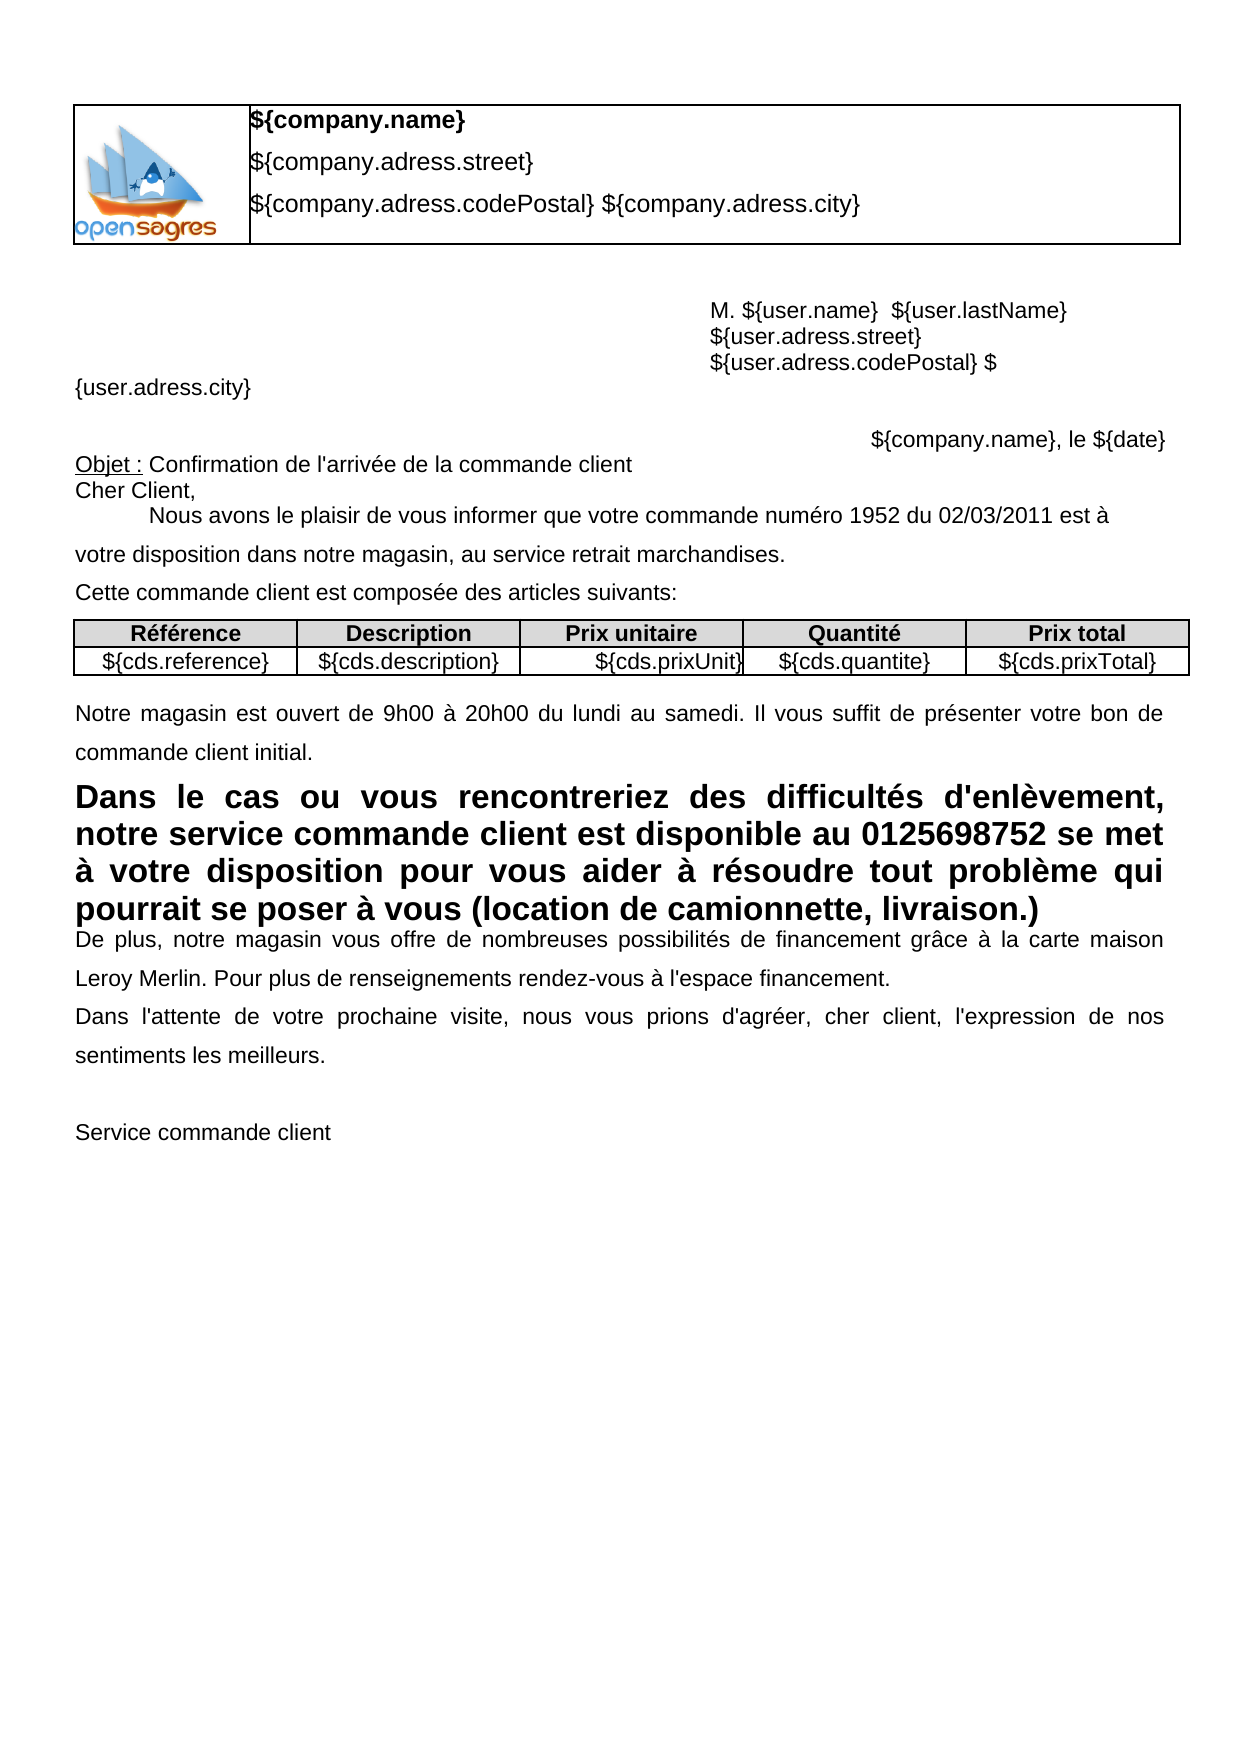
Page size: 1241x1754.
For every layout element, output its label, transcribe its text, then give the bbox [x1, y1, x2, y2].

table_header [224, 106, 249, 243]
text Dans le cas ou vous rencontreriez des difficultés d'enlèvement, notre service commande client est disponible au 0125698752 se met à votre disposition pour vous aider à résoudre tout problème qui pourrait se poser à vous (location de camionnette, livraison.) [75, 778, 1165, 927]
table_header Quantité [744, 621, 965, 646]
text Cette commande client est composée des articles suivants: [75, 580, 1165, 606]
picture [73, 106, 224, 243]
text ${company.name}, le ${date} [75, 426, 1165, 452]
text Service commande client [75, 1119, 1165, 1145]
text De plus, notre magasin vous offre de nombreuses possibilités de financement grâce à la carte maison Leroy Merlin. Pour plus de renseignements rendez-vous à l'espace financement. [75, 927, 1165, 991]
table_cell ${cds.description} [298, 648, 519, 674]
table_cell ${cds.reference} [75, 648, 296, 674]
text Nous avons le plaisir de vous informer que votre commande numéro 1952 du 02/03/2011 est à votre disposition dans notre magasin, au service retrait marchandises. [75, 503, 1165, 567]
text ${user.adress.codePostal} ${user.adress.city} [75, 349, 1165, 401]
table_cell ${cds.prixUnit} [521, 648, 742, 674]
table_header Prix unitaire [521, 621, 742, 646]
table_cell ${cds.prixTotal} [967, 648, 1188, 674]
table_header Référence [75, 621, 296, 646]
table_header Prix total [967, 621, 1188, 646]
text Cher Client, [75, 478, 1165, 503]
text Objet : Confirmation de l'arrivée de la commande client [75, 452, 1165, 478]
table_cell ${cds.quantite} [744, 648, 965, 674]
table_header Description [298, 621, 519, 646]
text Dans l'attente de votre prochaine visite, nous vous prions d'agréer, cher client, l'expression de nos sentiments les meilleurs. [75, 1004, 1165, 1068]
text M. ${user.name} ${user.lastName} [75, 298, 1165, 324]
table_header ${company.name} ${company.adress.street} ${company.adress.codePostal} ${company.adress.city} [251, 106, 1179, 243]
text Notre magasin est ouvert de 9h00 à 20h00 du lundi au samedi. Il vous suffit de présenter votre bon de commande client initial. [75, 701, 1165, 765]
text ${user.adress.street} [75, 324, 1165, 349]
